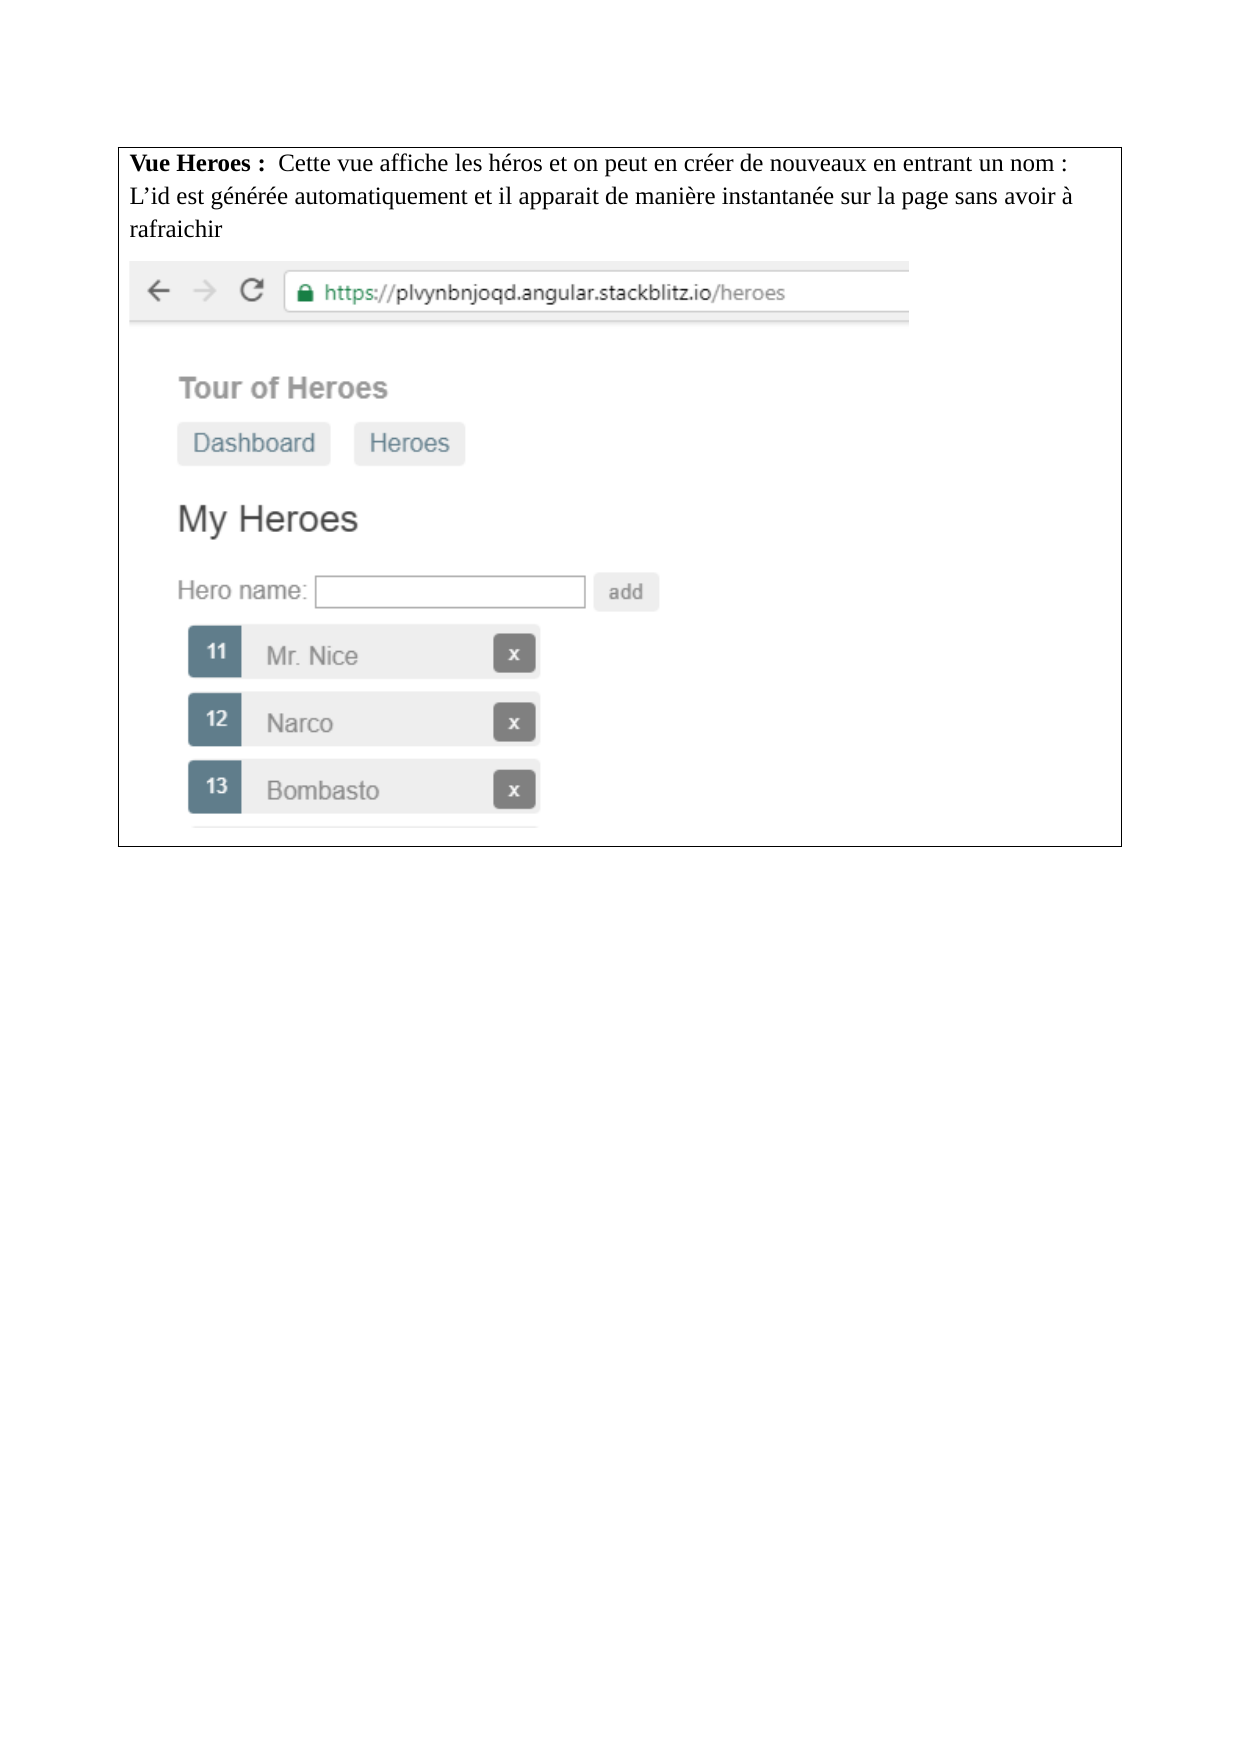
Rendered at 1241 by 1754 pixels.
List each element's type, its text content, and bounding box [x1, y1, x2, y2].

table_header Vue Heroes : Cette vue affiche les héros et on peut en créer de nouveaux en entrant un nom : L’id est générée automatiquement et il apparait de manière instantanée sur la page sans avoir à rafraichir [119, 148, 1121, 846]
